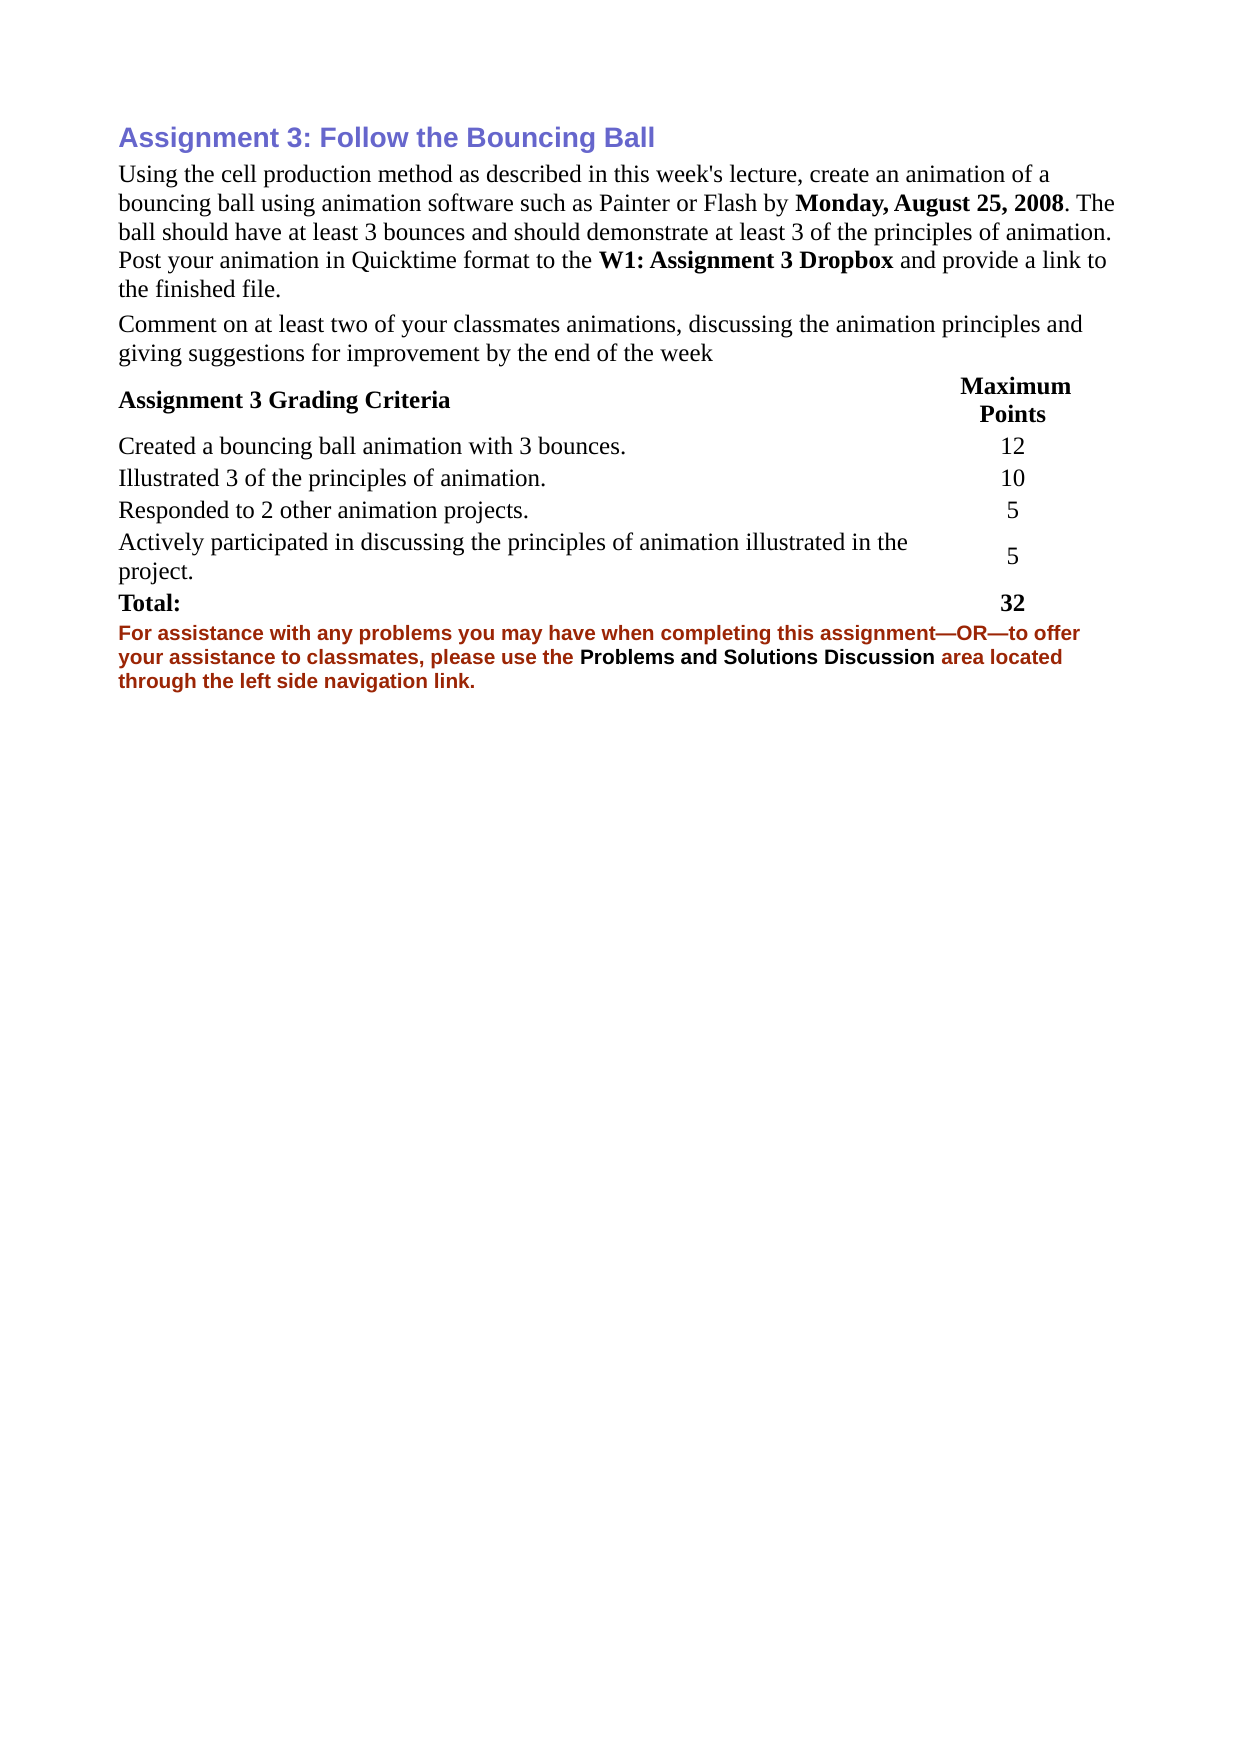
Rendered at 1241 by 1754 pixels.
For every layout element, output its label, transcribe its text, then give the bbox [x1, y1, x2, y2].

table_cell 12 [930, 430, 1101, 462]
table_cell Responded to 2 other animation projects. [117, 494, 930, 526]
text Assignment 3: Follow the Bouncing Ball [118, 121, 1122, 153]
table_cell 32 [930, 586, 1101, 618]
table_cell Illustrated 3 of the principles of animation. [117, 462, 930, 494]
table_header Assignment 3 Grading Criteria [117, 369, 930, 430]
table_cell Created a bouncing ball animation with 3 bounces. [117, 430, 930, 462]
text Comment on at least two of your classmates animations, discussing the animation principles and giving suggestions for improvement by the end of the week [118, 309, 1122, 366]
text For assistance with any problems you may have when completing this assignment—OR—to offer your assistance to classmates, please use the Problems and Solutions Discussion area located through the left side navigation link. [118, 621, 1122, 693]
table_cell Total: [117, 586, 930, 618]
table_cell 5 [930, 494, 1101, 526]
table_cell 5 [930, 526, 1101, 586]
table_header Maximum Points [930, 369, 1101, 430]
text Using the cell production method as described in this week's lecture, create an animation of a bouncing ball using animation software such as Painter or Flash by Monday, August 25, 2008. The ball should have at least 3 bounces and should demonstrate at least 3 of the principles of animation. Post your animation in Quicktime format to the W1: Assignment 3 Dropbox and provide a link to the finished file. [118, 159, 1122, 303]
table_cell 10 [930, 462, 1101, 494]
table_cell Actively participated in discussing the principles of animation illustrated in the project. [117, 526, 930, 586]
